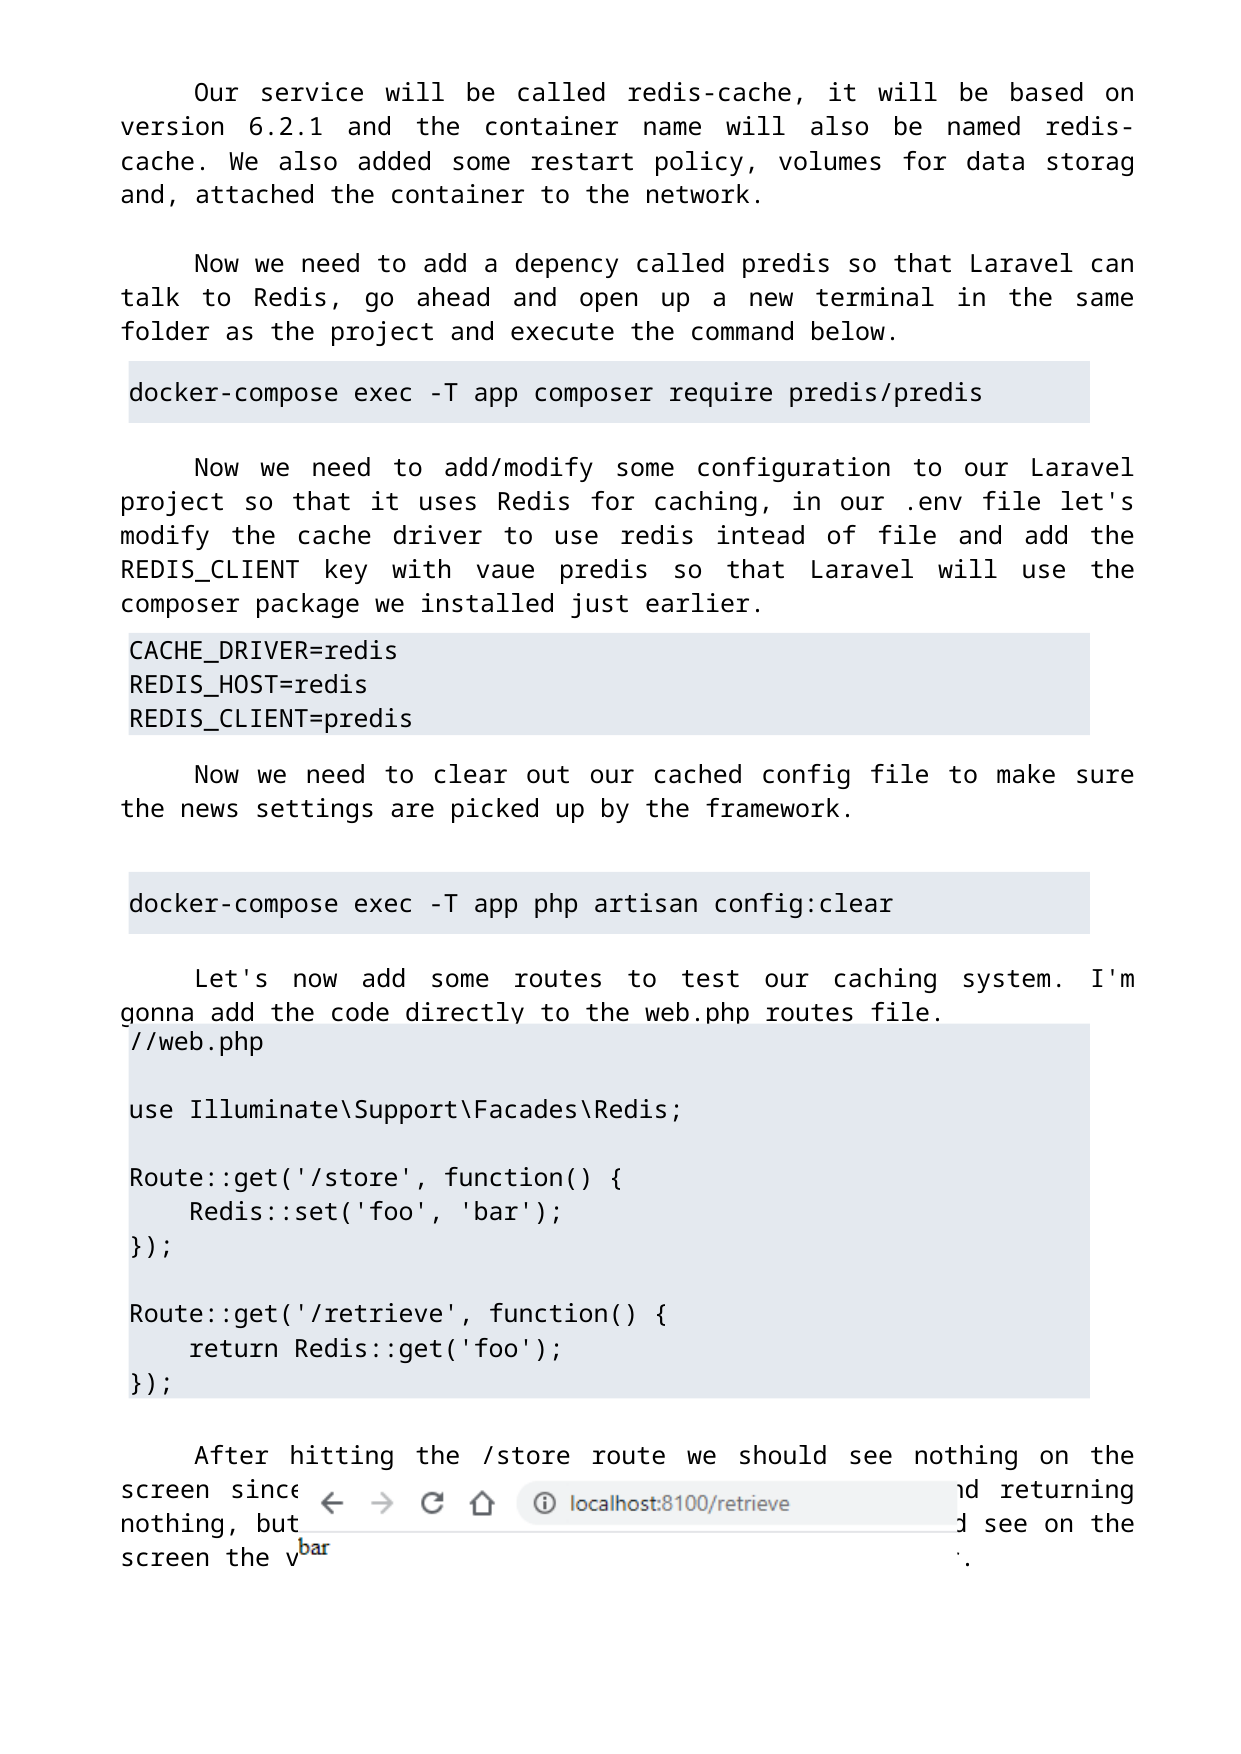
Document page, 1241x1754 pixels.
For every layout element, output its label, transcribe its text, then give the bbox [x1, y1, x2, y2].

text Let's now add some routes to test our caching system. I'm gonna add the code directly to the web.php routes file. [120, 961, 1136, 1029]
text Now we need to clear out our cached config file to make sure the news settings are picked up by the framework. [120, 756, 1136, 824]
text Now we need to add/modify some configuration to our Laravel project so that it uses Redis for caching, in our .env file let's modify the cache driver to use redis intead of file and add the REDIS_CLIENT key with vaue predis so that Laravel will use the composer package we installed just earlier. [120, 450, 1136, 620]
text Our service will be called redis-cache, it will be based on version 6.2.1 and the container name will also be named redis-cache. We also added some restart policy, volumes for data storag and, attached the container to the network. [120, 75, 1136, 211]
text After hitting the /store route we should see nothing on the screen since we are just storin our key value pair and returning nothing, but after hitting the /retrieve route we should see on the screen the value we stored for the foo key, which is bar. [120, 1437, 1136, 1574]
picture [298, 1475, 958, 1754]
text Now we need to add a depency called predis so that Laravel can talk to Redis, go ahead and open up a new terminal in the same folder as the project and execute the command below. [120, 245, 1136, 347]
